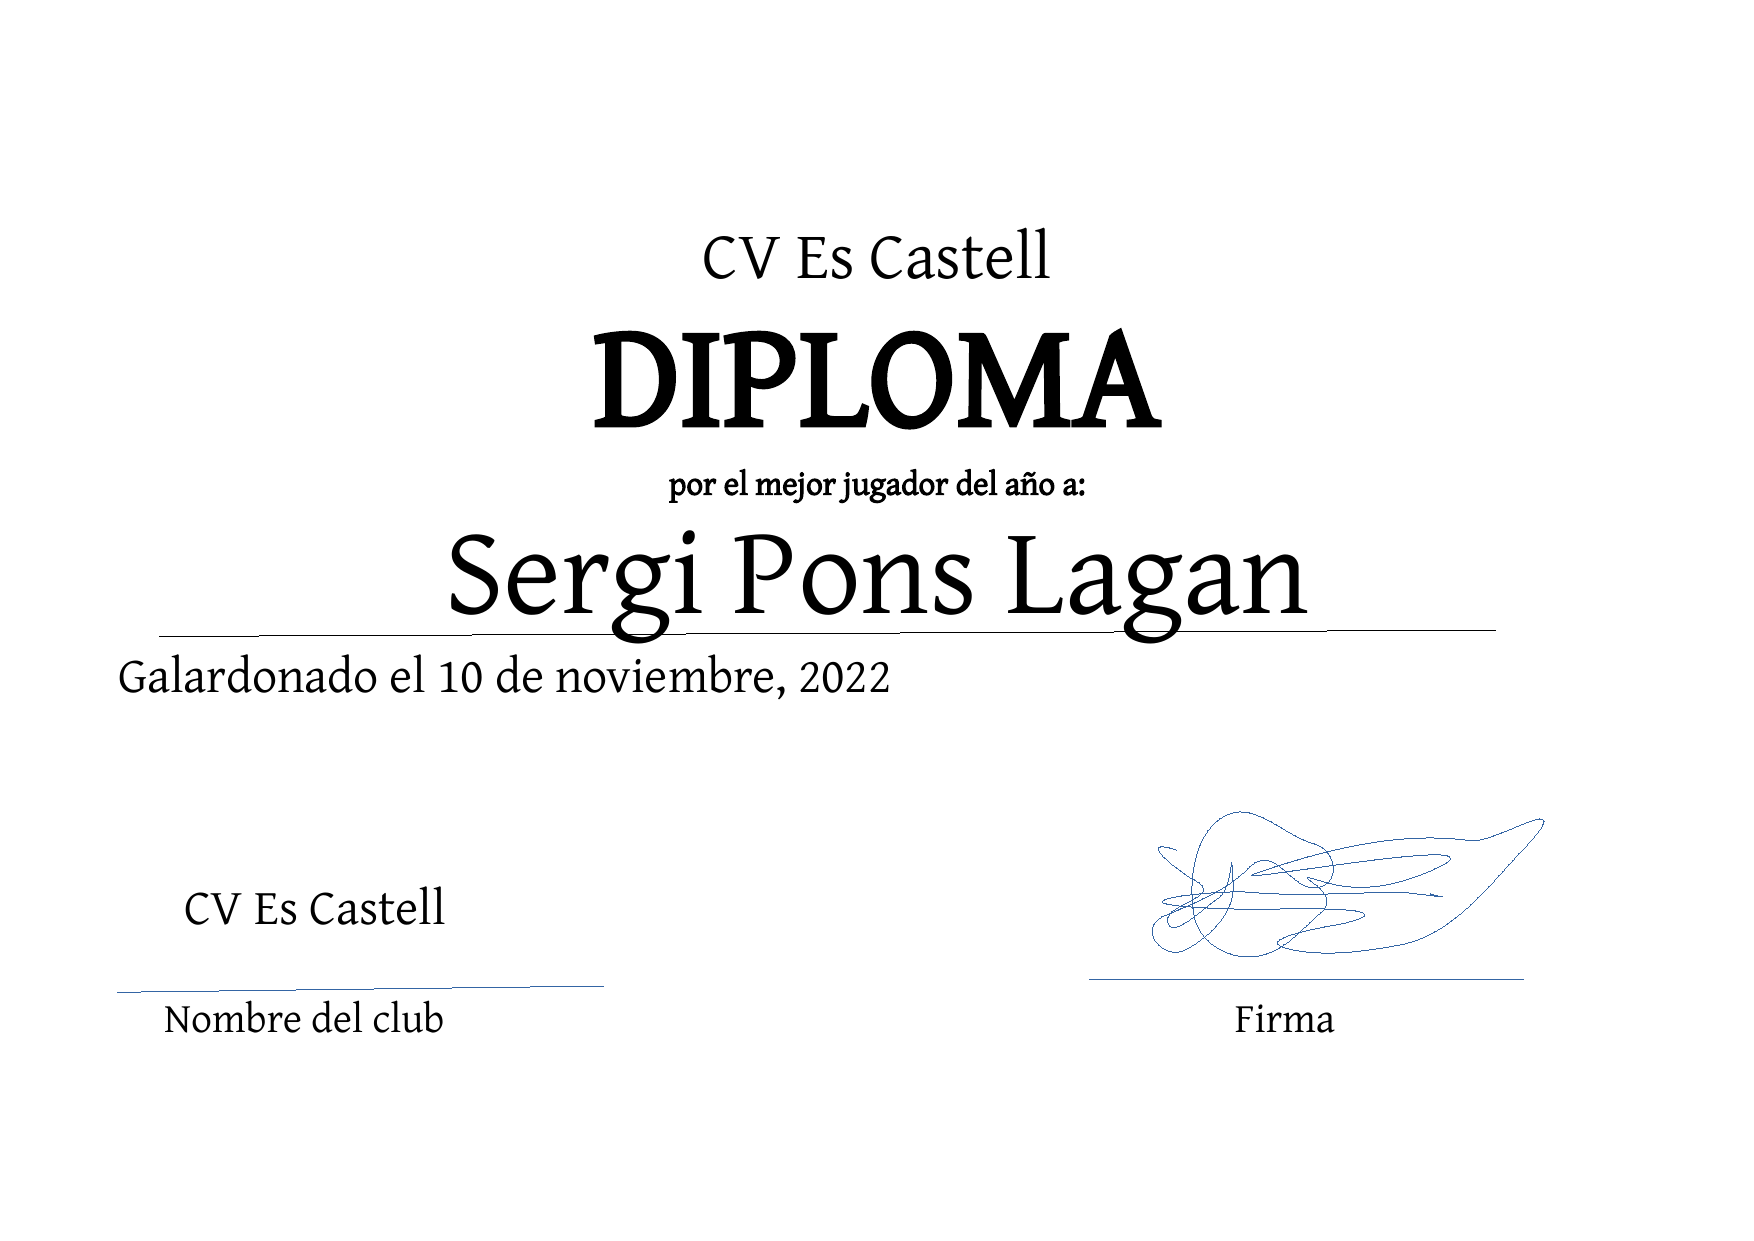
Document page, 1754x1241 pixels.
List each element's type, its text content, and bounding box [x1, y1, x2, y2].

text CV Es Castell [118, 880, 1636, 938]
text Galardonado el 10 de noviembre, 2022 [118, 648, 1636, 706]
text Nombre del club Firma [118, 996, 1636, 1044]
text por el mejor jugador del año a: [118, 465, 1636, 504]
text DIPLOMA [118, 296, 1636, 465]
text Sergi Pons Lagan [118, 504, 1636, 648]
text CV Es Castell [118, 219, 1636, 296]
